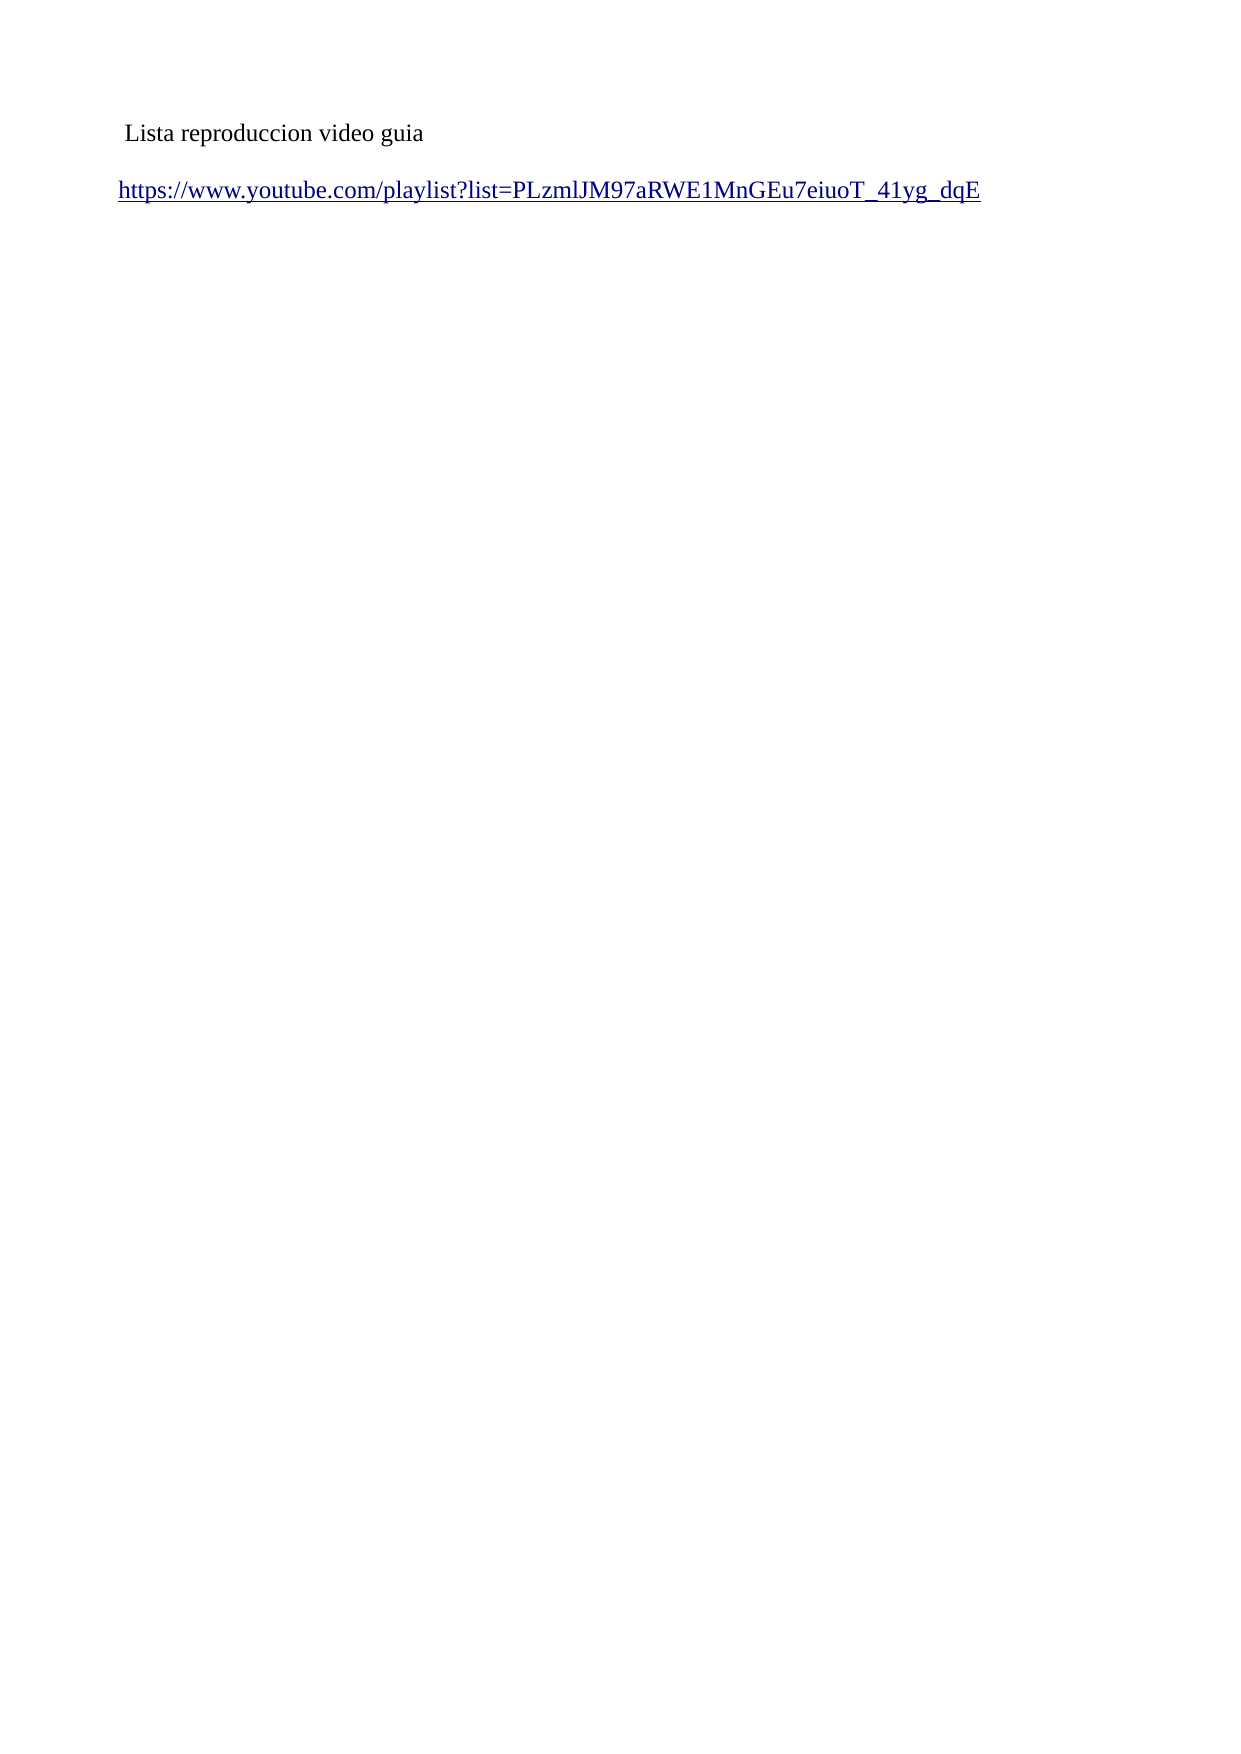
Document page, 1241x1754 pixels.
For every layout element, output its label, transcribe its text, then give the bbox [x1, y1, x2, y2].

text Lista reproduccion video guia [118, 118, 1122, 147]
text https://www.youtube.com/playlist?list=PLzmlJM97aRWE1MnGEu7eiuoT_41yg_dqE [118, 176, 1122, 204]
